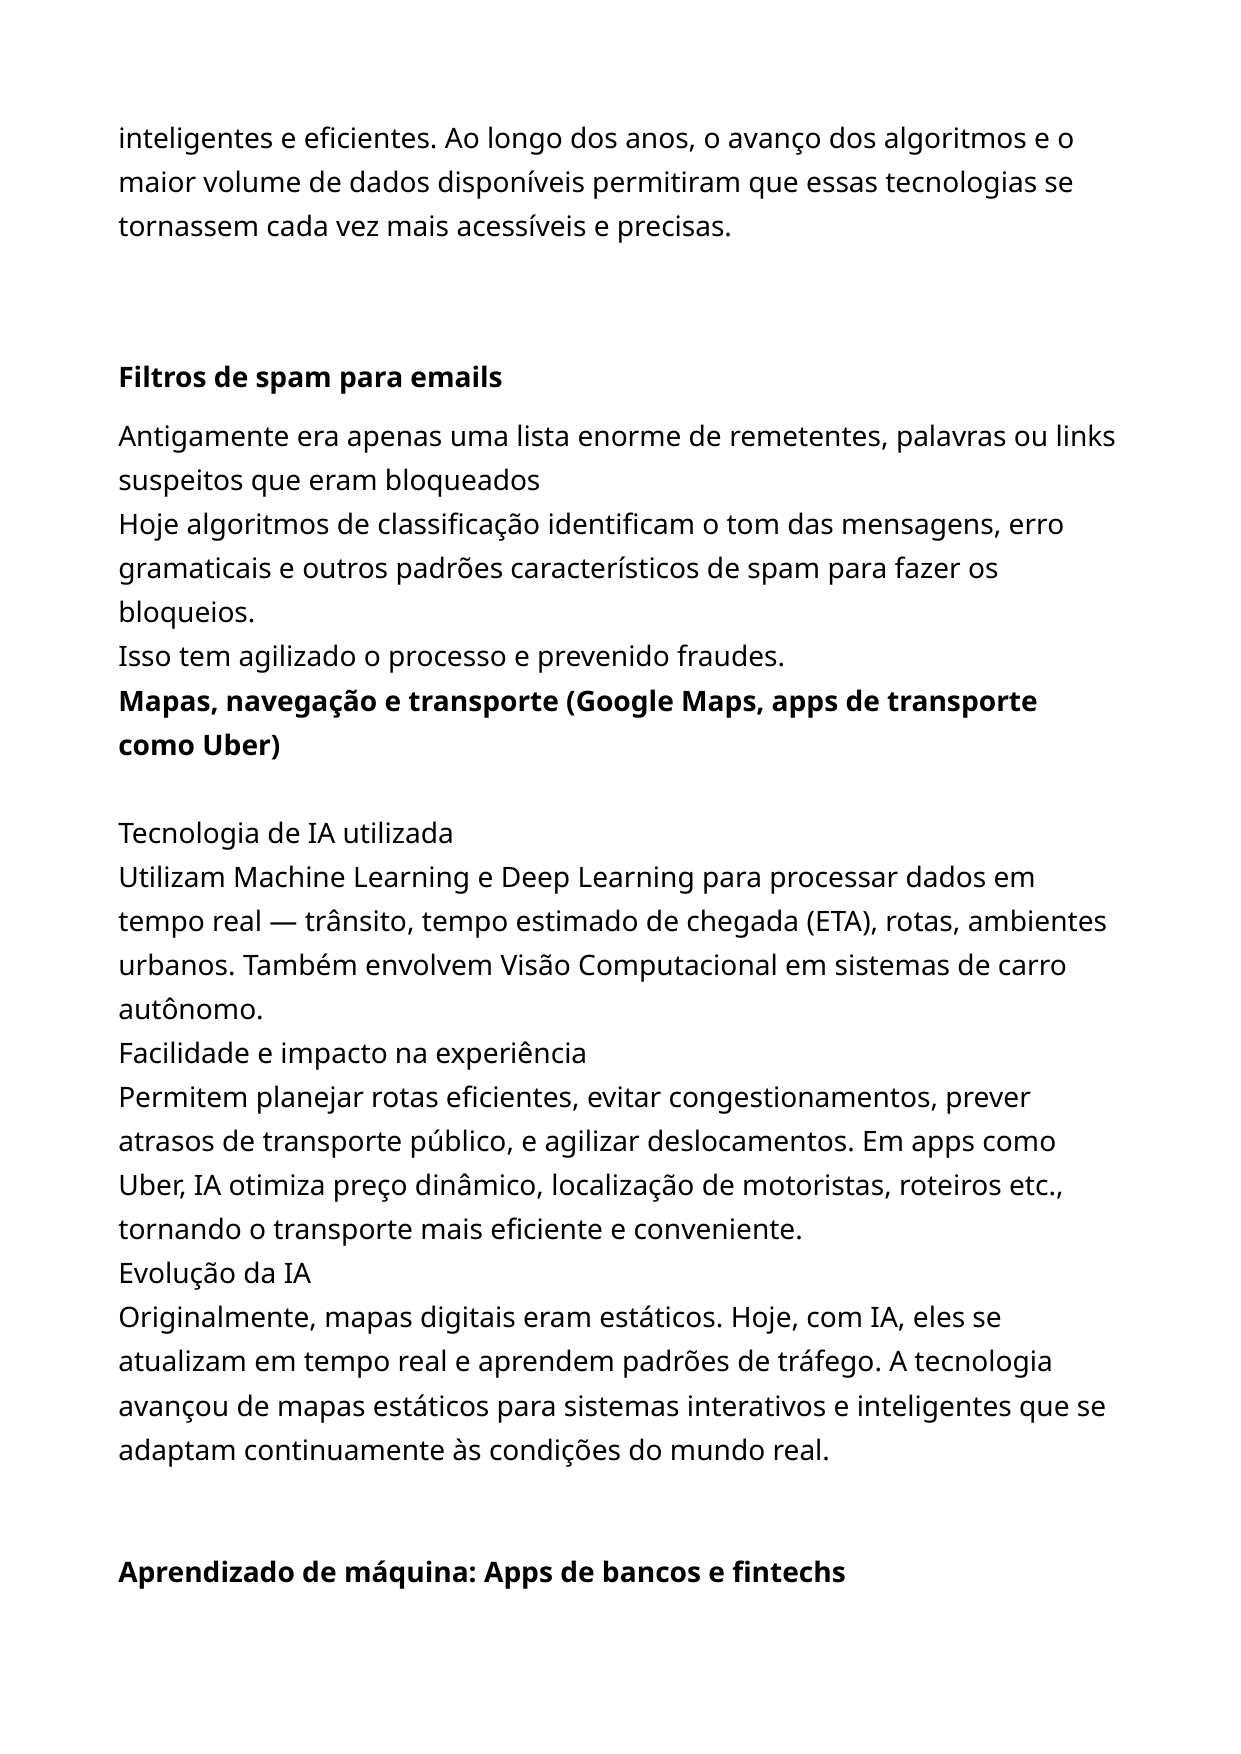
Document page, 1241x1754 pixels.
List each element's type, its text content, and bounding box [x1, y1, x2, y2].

text Originalmente, mapas digitais eram estáticos. Hoje, com IA, eles se atualizam em tempo real e aprendem padrões de tráfego. A tecnologia avançou de mapas estáticos para sistemas interativos e inteligentes que se adaptam continuamente às condições do mundo real. [118, 1298, 1122, 1468]
text Hoje algoritmos de classificação identificam o tom das mensagens, erro gramaticais e outros padrões característicos de spam para fazer os bloqueios. [118, 504, 1122, 631]
text Filtros de spam para emails [118, 358, 1122, 396]
text Antigamente era apenas uma lista enorme de remetentes, palavras ou links suspeitos que eram bloqueados [118, 416, 1122, 499]
text Facilidade e impacto na experiência [118, 1033, 1122, 1072]
text Mapas, navegação e transporte (Google Maps, apps de transporte como Uber) [118, 681, 1122, 763]
text Tecnologia de IA utilizada [118, 769, 1122, 851]
text Evolução da IA [118, 1254, 1122, 1292]
text Permitem planejar rotas eficientes, evitar congestionamentos, prever atrasos de transporte público, e agilizar deslocamentos. Em apps como Uber, IA otimiza preço dinâmico, localização de motoristas, roteiros etc., tornando o transporte mais eficiente e conveniente. [118, 1077, 1122, 1248]
text Utilizam Machine Learning e Deep Learning para processar dados em tempo real — trânsito, tempo estimado de chegada (ETA), rotas, ambientes urbanos. Também envolvem Visão Computacional em sistemas de carro autônomo. [118, 857, 1122, 1028]
text Aprendizado de máquina: Apps de bancos e fintechs [118, 1518, 1122, 1591]
text Isso tem agilizado o processo e prevenido fraudes. [118, 637, 1122, 675]
text inteligentes e eficientes. Ao longo dos anos, o avanço dos algoritmos e o maior volume de dados disponíveis permitiram que essas tecnologias se tornassem cada vez mais acessíveis e precisas. [118, 118, 1122, 244]
